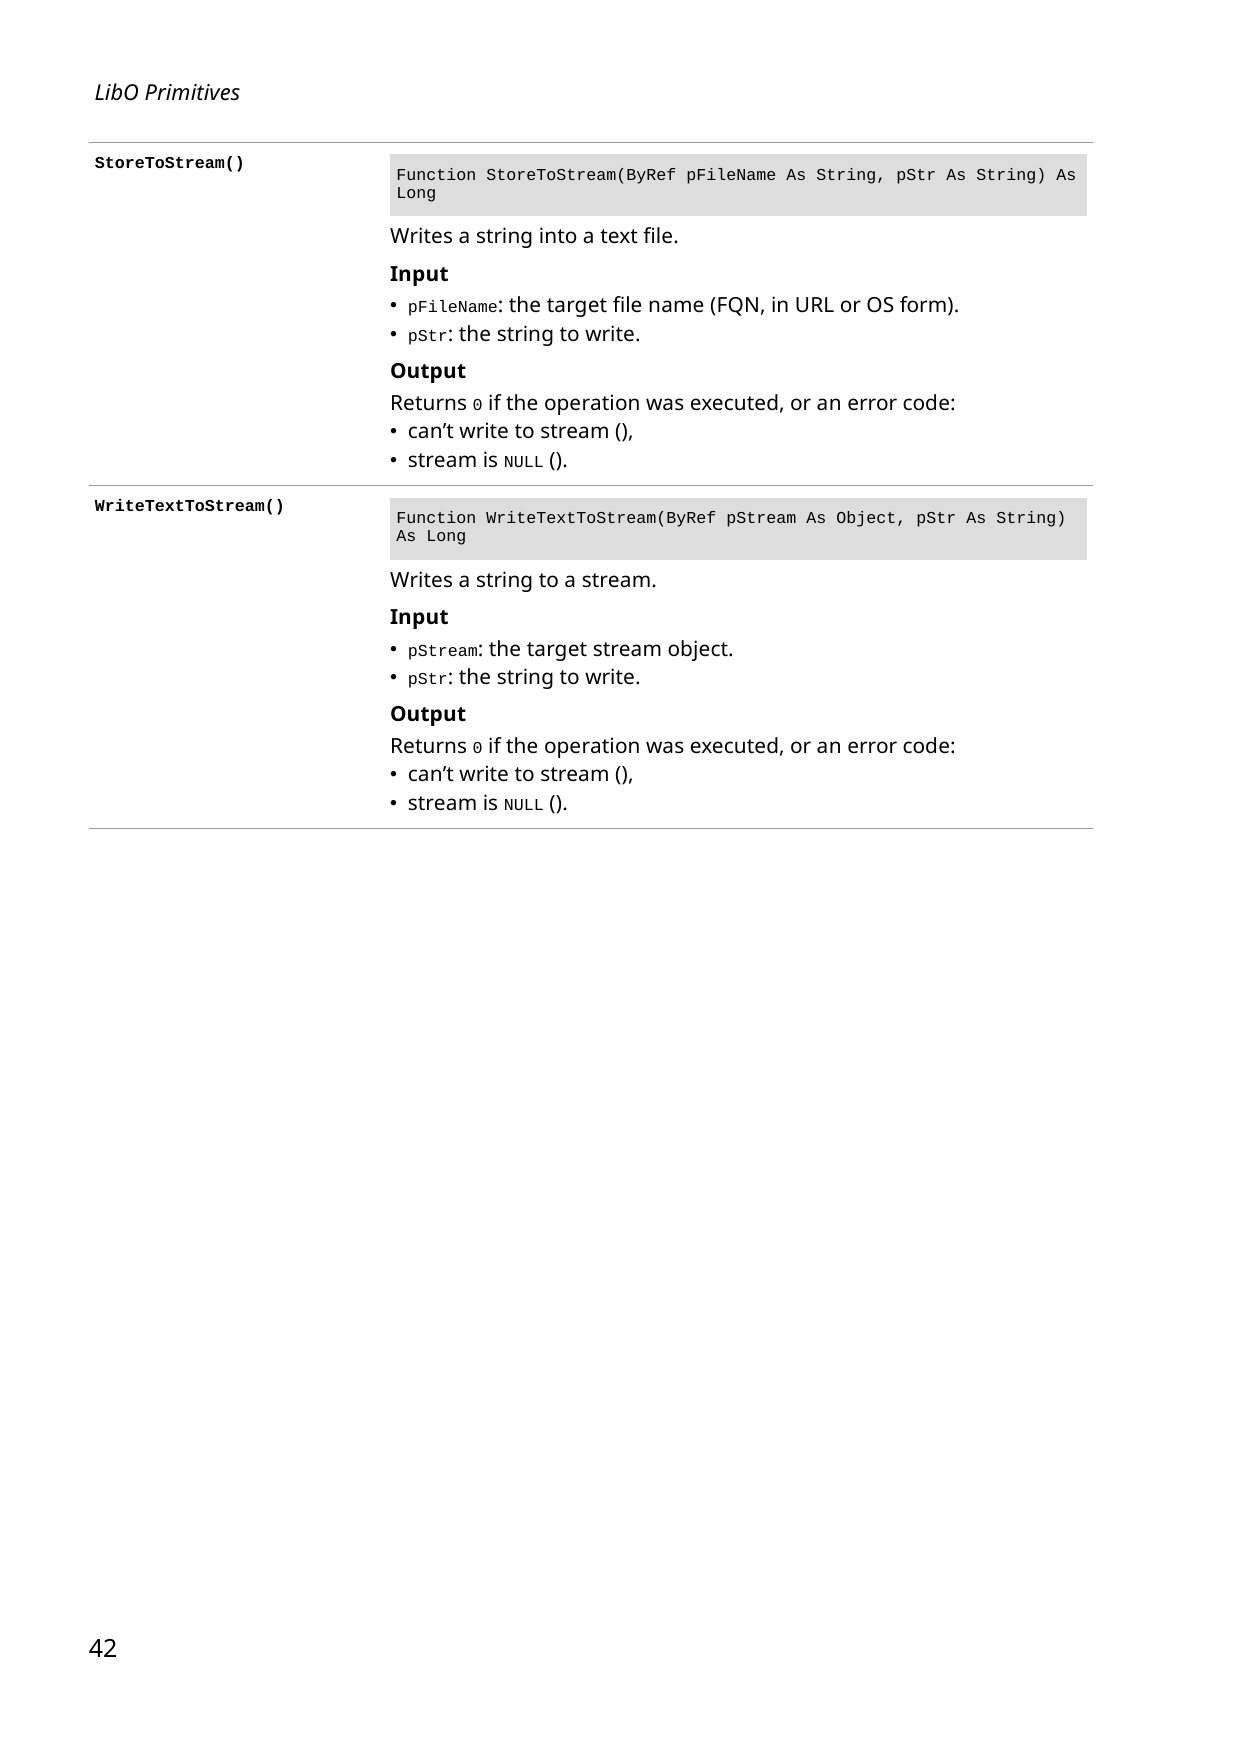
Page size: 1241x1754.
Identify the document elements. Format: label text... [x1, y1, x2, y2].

table_cell WriteTextToStream() [89, 486, 384, 828]
table_cell Function StoreToStream(ByRef pFileName As String, pStr As String) As Long Writes a string into a text file. Input pFileName: the target file name (FQN, in URL or OS form). pStr: the string to write. Output Returns 0 if the operation was executed, or an error code: can’t write to stream (), stream is NULL (). [384, 143, 1093, 485]
table_cell Function WriteTextToStream(ByRef pStream As Object, pStr As String) As Long Writes a string to a stream. Input pStream: the target stream object. pStr: the string to write. Output Returns 0 if the operation was executed, or an error code: can’t write to stream (), stream is NULL (). [384, 486, 1093, 828]
table_cell StoreToStream() [89, 143, 384, 485]
